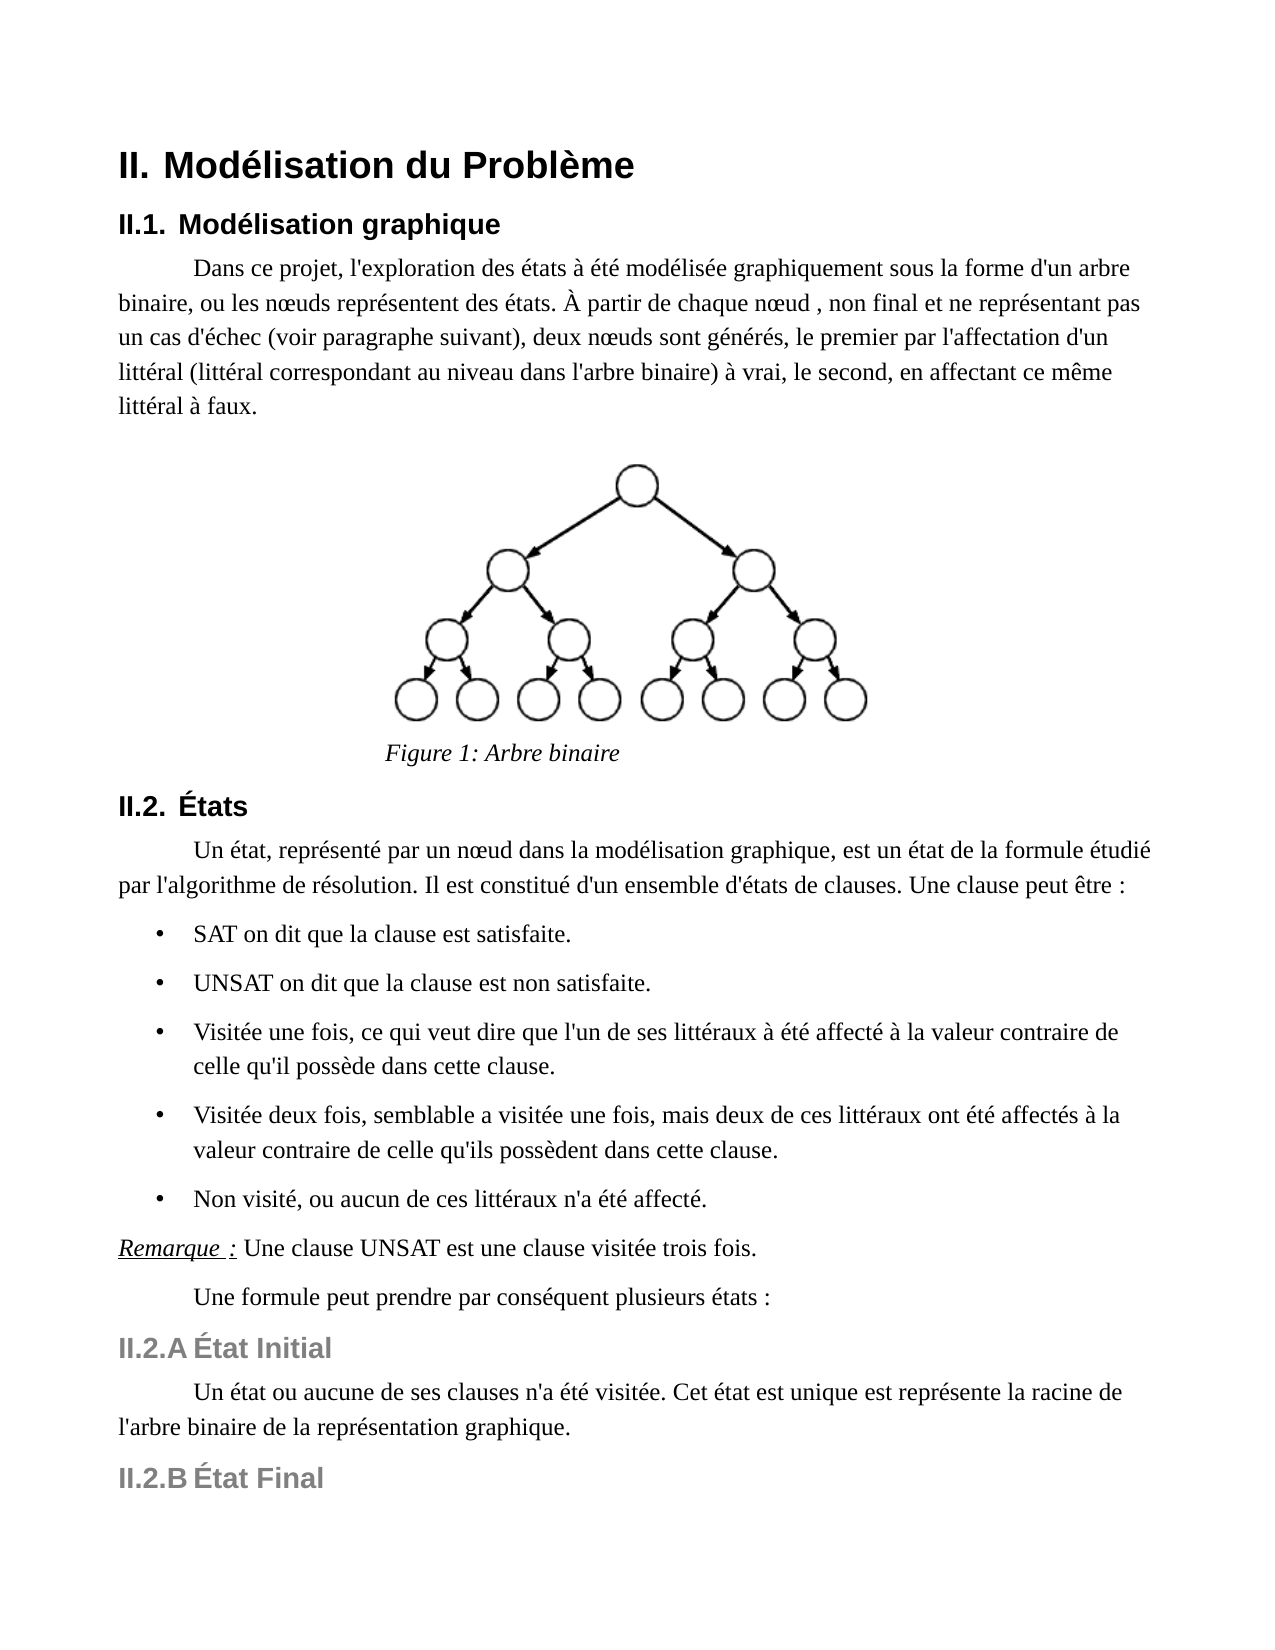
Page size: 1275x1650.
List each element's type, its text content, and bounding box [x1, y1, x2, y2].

subtitle Modélisation du Problème [118, 143, 1157, 187]
text Figure 1: Arbre binaire [385, 738, 890, 766]
subtitle État Initial [118, 1331, 1157, 1365]
subtitle Modélisation graphique [118, 208, 1157, 241]
subtitle États [118, 790, 1157, 823]
list Visitée deux fois, semblable a visitée une fois, mais deux de ces littéraux ont été affectés à la valeur contraire de celle qu'ils possèdent dans cette clause. [156, 1101, 1157, 1164]
text Un état, représenté par un nœud dans la modélisation graphique, est un état de la formule étudié par l'algorithme de résolution. Il est constitué d'un ensemble d'états de clauses. Une clause peut être : [118, 835, 1157, 898]
list UNSAT on dit que la clause est non satisfaite. [156, 968, 1157, 997]
text Un état ou aucune de ses clauses n'a été visitée. Cet état est unique est représente la racine de l'arbre binaire de la représentation graphique. [118, 1377, 1157, 1441]
list SAT on dit que la clause est satisfaite. [156, 919, 1157, 948]
text Une formule peut prendre par conséquent plusieurs états : [118, 1282, 1157, 1311]
text Dans ce projet, l'exploration des états à été modélisée graphiquement sous la forme d'un arbre binaire, ou les nœuds représentent des états. À partir de chaque nœud , non final et ne représentant pas un cas d'échec (voir paragraphe suivant), deux nœuds sont générés, le premier par l'affectation d'un littéral (littéral correspondant au niveau dans l'arbre binaire) à vrai, le second, en affectant ce même littéral à faux. [118, 253, 1157, 420]
list Visitée une fois, ce qui veut dire que l'un de ses littéraux à été affecté à la valeur contraire de celle qu'il possède dans cette clause. [156, 1017, 1157, 1080]
list Non visité, ou aucun de ces littéraux n'a été affecté. [156, 1184, 1157, 1213]
picture [385, 452, 891, 738]
text Remarque : Une clause UNSAT est une clause visitée trois fois. [118, 1233, 1157, 1262]
subtitle État Final [118, 1461, 1157, 1494]
